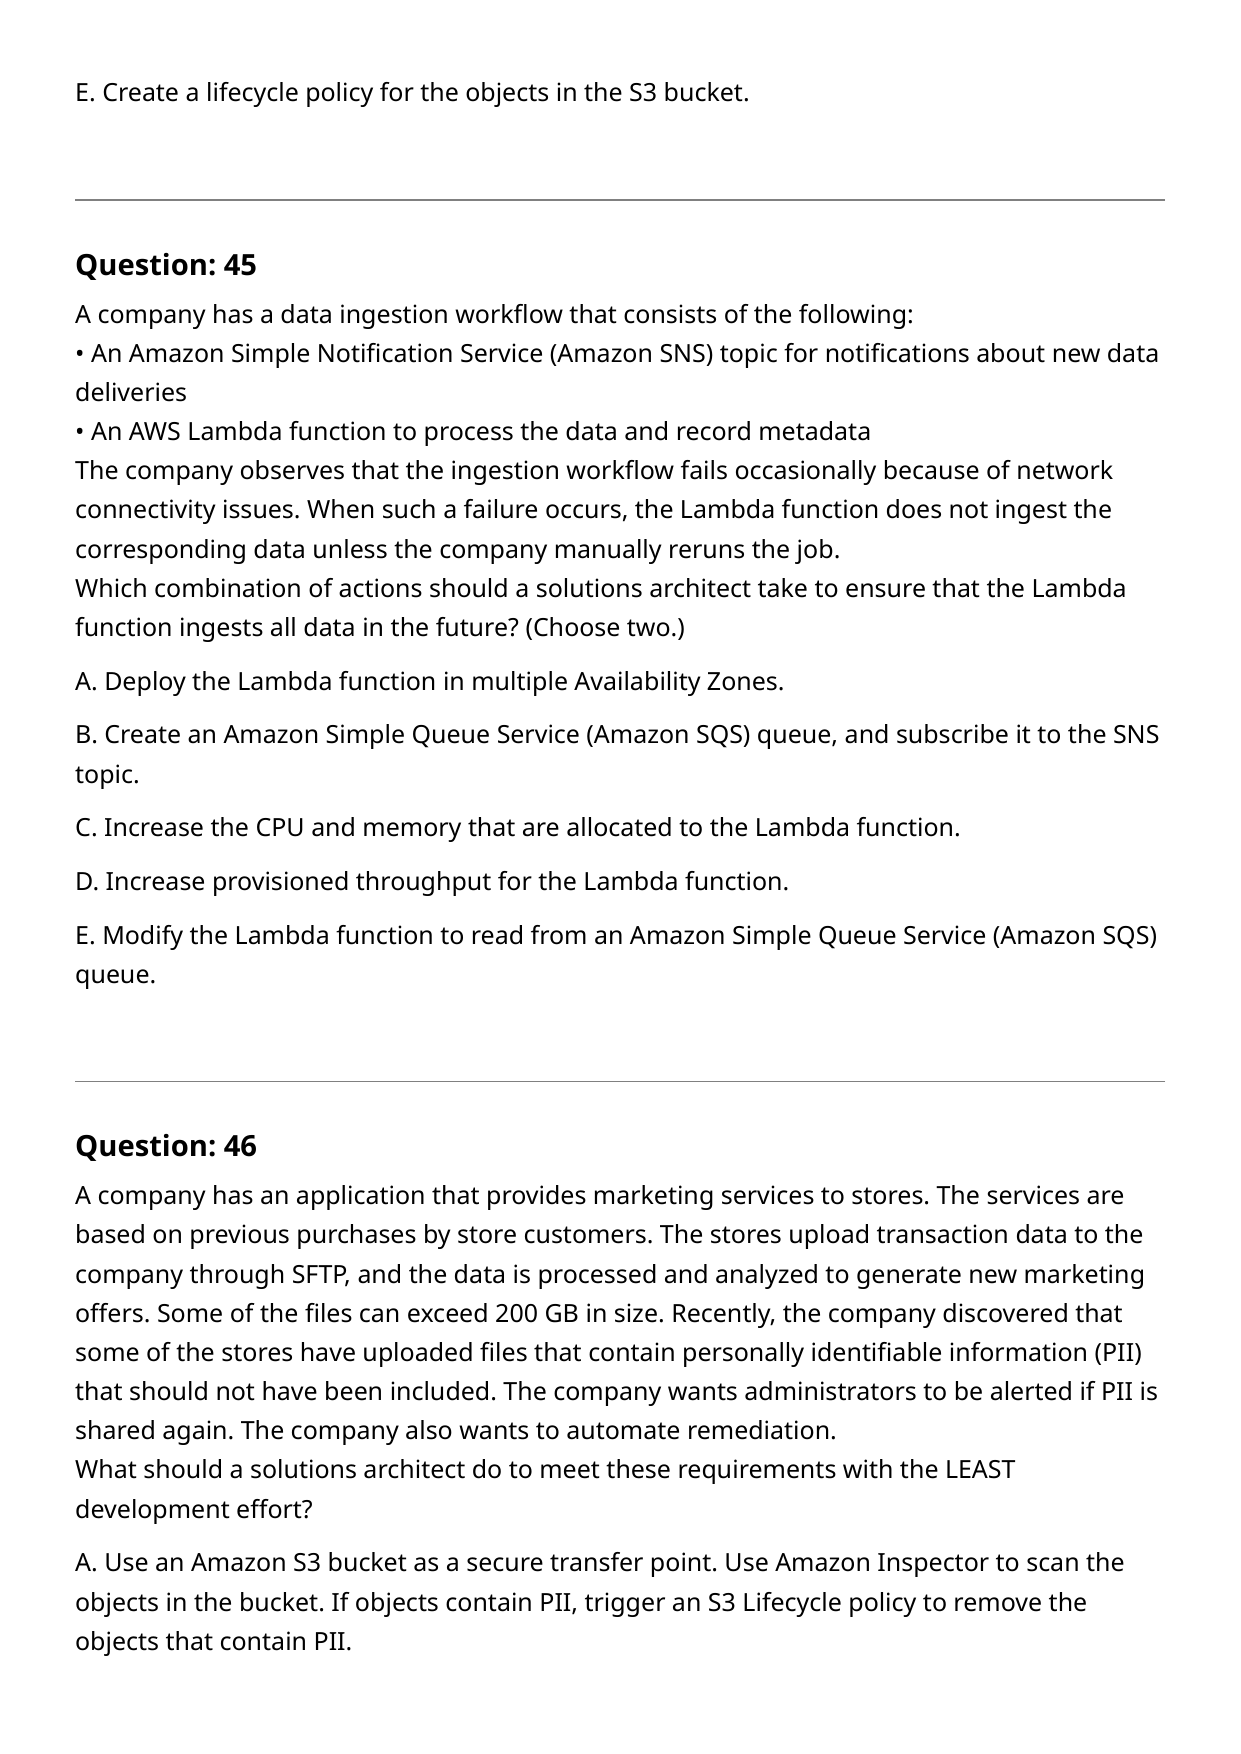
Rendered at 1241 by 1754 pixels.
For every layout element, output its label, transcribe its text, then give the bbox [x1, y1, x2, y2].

subtitle Question: 46 [75, 1126, 1165, 1165]
text A company has an application that provides marketing services to stores. The services are based on previous purchases by store customers. The stores upload transaction data to the company through SFTP, and the data is processed and analyzed to generate new marketing offers. Some of the files can exceed 200 GB in size. Recently, the company discovered that some of the stores have uploaded files that contain personally identifiable information (PII) that should not have been included. The company wants administrators to be alerted if PII is shared again. The company also wants to automate remediation. What should a solutions architect do to meet these requirements with the LEAST development effort? [75, 1178, 1165, 1525]
text E. Modify the Lambda function to read from an Amazon Simple Queue Service (Amazon SQS) queue. [75, 917, 1165, 991]
text B. Create an Amazon Simple Queue Service (Amazon SQS) queue, and subscribe it to the SNS topic. [75, 717, 1165, 790]
text A. Use an Amazon S3 bucket as a secure transfer point. Use Amazon Inspector to scan the objects in the bucket. If objects contain PII, trigger an S3 Lifecycle policy to remove the objects that contain PII. [75, 1545, 1165, 1657]
text D. Increase provisioned throughput for the Lambda function. [75, 864, 1165, 898]
text A company has a data ingestion workflow that consists of the following: • An Amazon Simple Notification Service (Amazon SNS) topic for notifications about new data deliveries • An AWS Lambda function to process the data and record metadata The company observes that the ingestion workflow fails occasionally because of network connectivity issues. When such a failure occurs, the Lambda function does not ingest the corresponding data unless the company manually reruns the job. Which combination of actions should a solutions architect take to ensure that the Lambda function ingests all data in the future? (Choose two.) [75, 296, 1165, 644]
text E. Create a lifecycle policy for the objects in the S3 bucket. [75, 75, 1165, 109]
text A. Deploy the Lambda function in multiple Availability Zones. [75, 663, 1165, 697]
text C. Increase the CPU and memory that are allocated to the Lambda function. [75, 810, 1165, 844]
subtitle Question: 45 [75, 244, 1165, 284]
